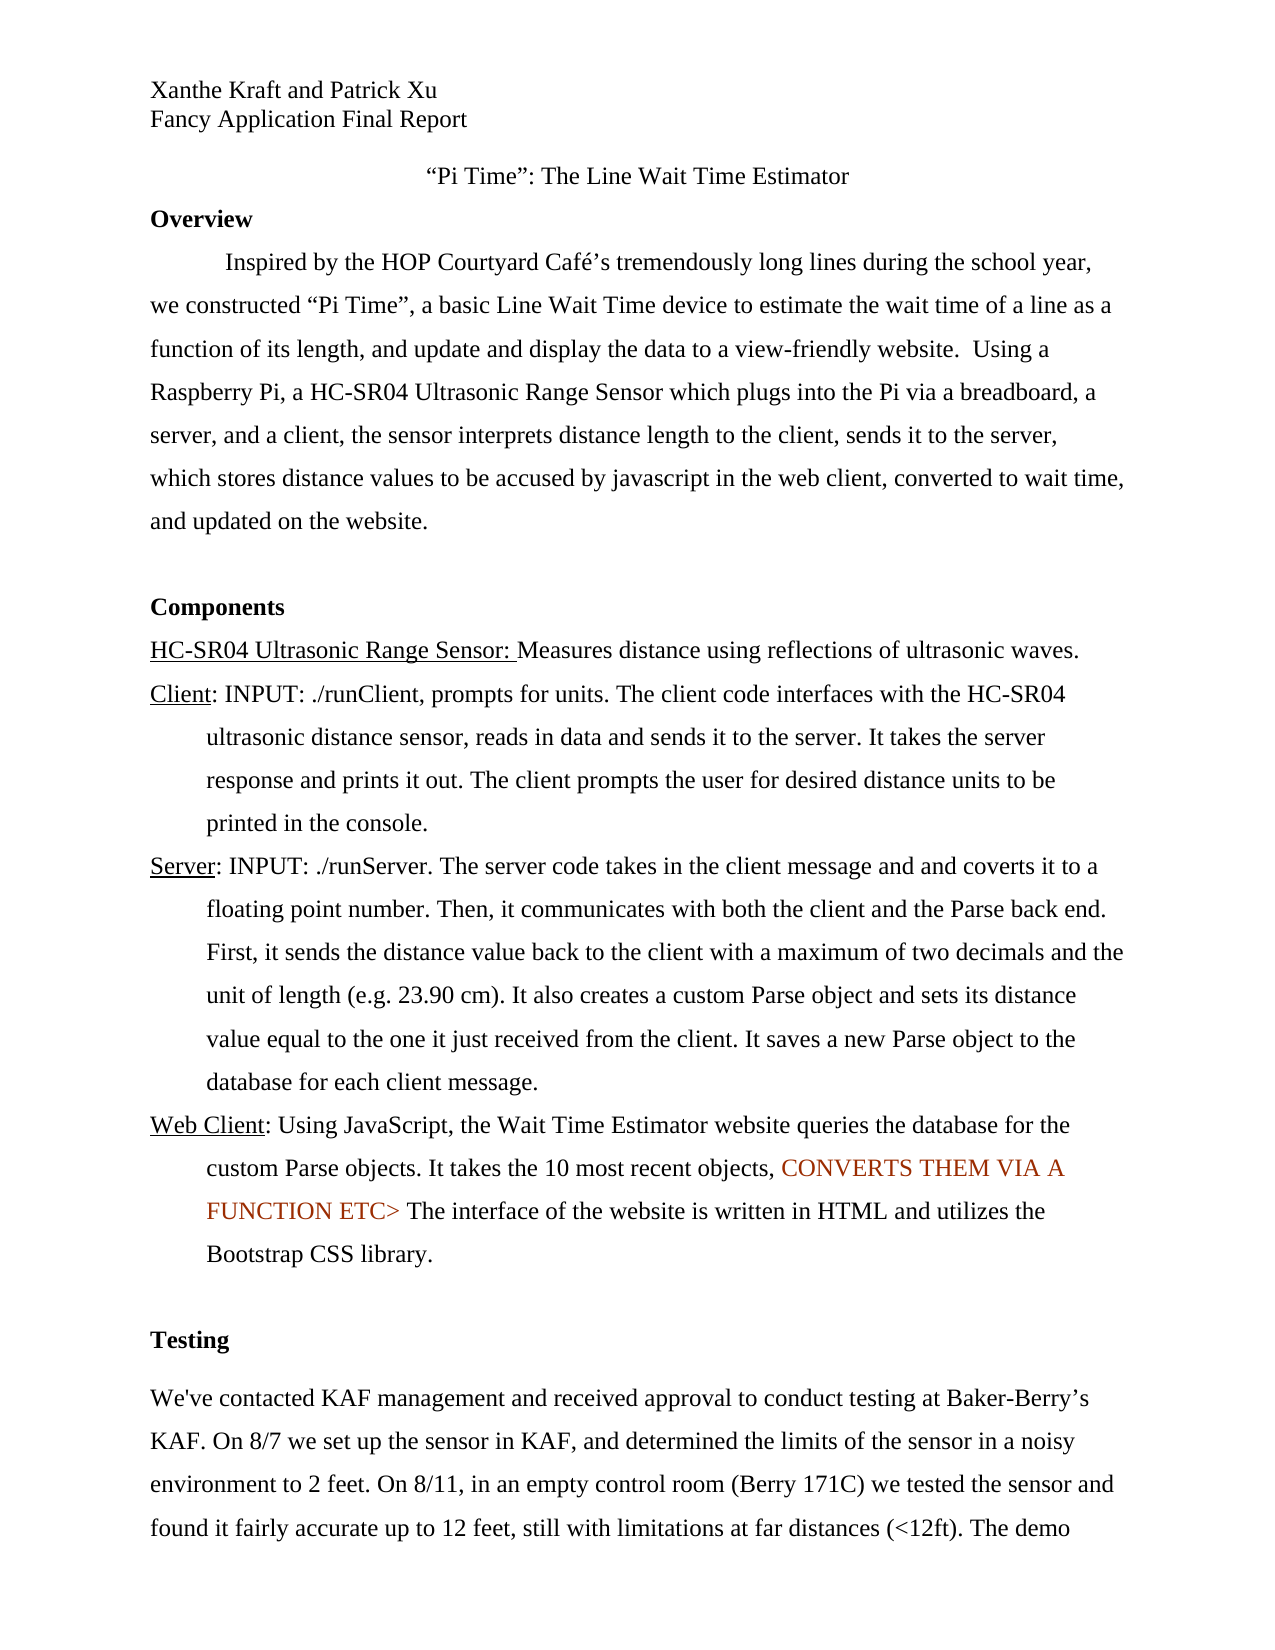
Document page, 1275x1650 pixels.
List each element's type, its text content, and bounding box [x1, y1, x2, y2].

text Web Client: Using JavaScript, the Wait Time Estimator website queries the database for the custom Parse objects. It takes the 10 most recent objects, CONVERTS THEM VIA A FUNCTION ETC> The interface of the website is written in HTML and utilizes the Bootstrap CSS library. [150, 1110, 1125, 1268]
text “Pi Time”: The Line Wait Time Estimator [150, 161, 1125, 190]
text Components [150, 592, 1125, 621]
text Testing [150, 1326, 1125, 1354]
text HC-SR04 Ultrasonic Range Sensor: Measures distance using reflections of ultrasonic waves. [150, 636, 1125, 664]
text Overview [150, 204, 1125, 233]
text Client: INPUT: ./runClient, prompts for units. The client code interfaces with the HC-SR04 ultrasonic distance sensor, reads in data and sends it to the server. It takes the server response and prints it out. The client prompts the user for desired distance units to be printed in the console. [150, 679, 1125, 837]
text We've contacted KAF management and received approval to conduct testing at Baker-Berry’s KAF. On 8/7 we set up the sensor in KAF, and determined the limits of the sensor in a noisy environment to 2 feet. On 8/11, in an empty control room (Berry 171C) we tested the sensor and found it fairly accurate up to 12 feet, still with limitations at far distances (<12ft). The demo [150, 1383, 1125, 1541]
text Server: INPUT: ./runServer. The server code takes in the client message and and coverts it to a floating point number. Then, it communicates with both the client and the Parse back end. First, it sends the distance value back to the client with a maximum of two decimals and the unit of length (e.g. 23.90 cm). It also creates a custom Parse object and sets its distance value equal to the one it just received from the client. It saves a new Parse object to the database for each client message. [150, 851, 1125, 1096]
text Inspired by the HOP Courtyard Café’s tremendously long lines during the school year, we constructed “Pi Time”, a basic Line Wait Time device to estimate the wait time of a line as a function of its length, and update and display the data to a view-friendly website. Using a Raspberry Pi, a HC-SR04 Ultrasonic Range Sensor which plugs into the Pi via a breadboard, a server, and a client, the sensor interprets distance length to the client, sends it to the server, which stores distance values to be accused by javascript in the web client, converted to wait time, and updated on the website. [150, 247, 1125, 535]
text Fancy Application Final Report [150, 104, 1125, 132]
text Xanthe Kraft and Patrick Xu [150, 75, 1125, 104]
